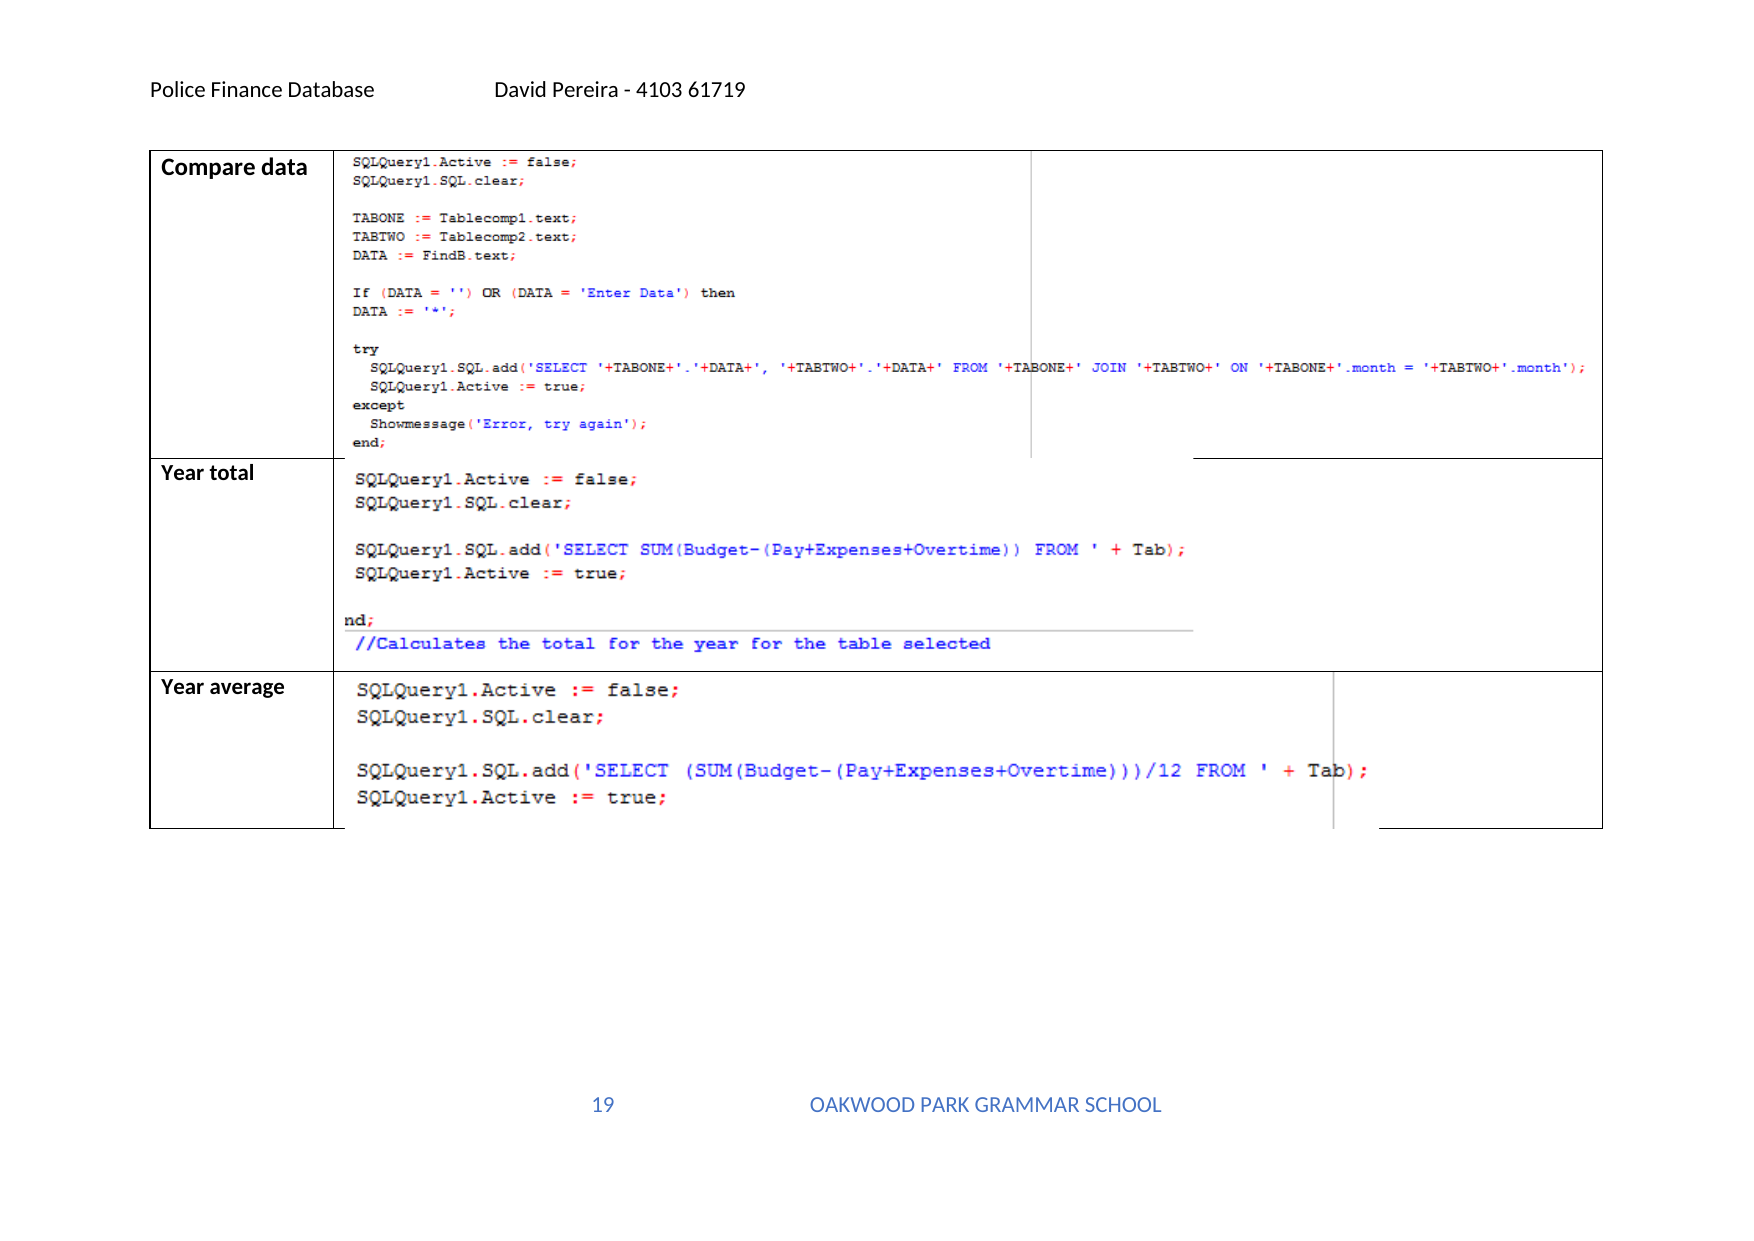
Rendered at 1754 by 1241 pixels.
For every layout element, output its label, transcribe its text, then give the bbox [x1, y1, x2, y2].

table_cell Year total [151, 459, 333, 671]
table_cell [334, 672, 344, 828]
table_cell Compare data [151, 151, 333, 457]
table_cell [334, 459, 344, 671]
table_cell [1194, 459, 1602, 671]
table_cell [1592, 151, 1602, 457]
table_cell [1380, 672, 1602, 828]
table_cell [334, 151, 344, 457]
table_cell Year average [151, 672, 333, 828]
